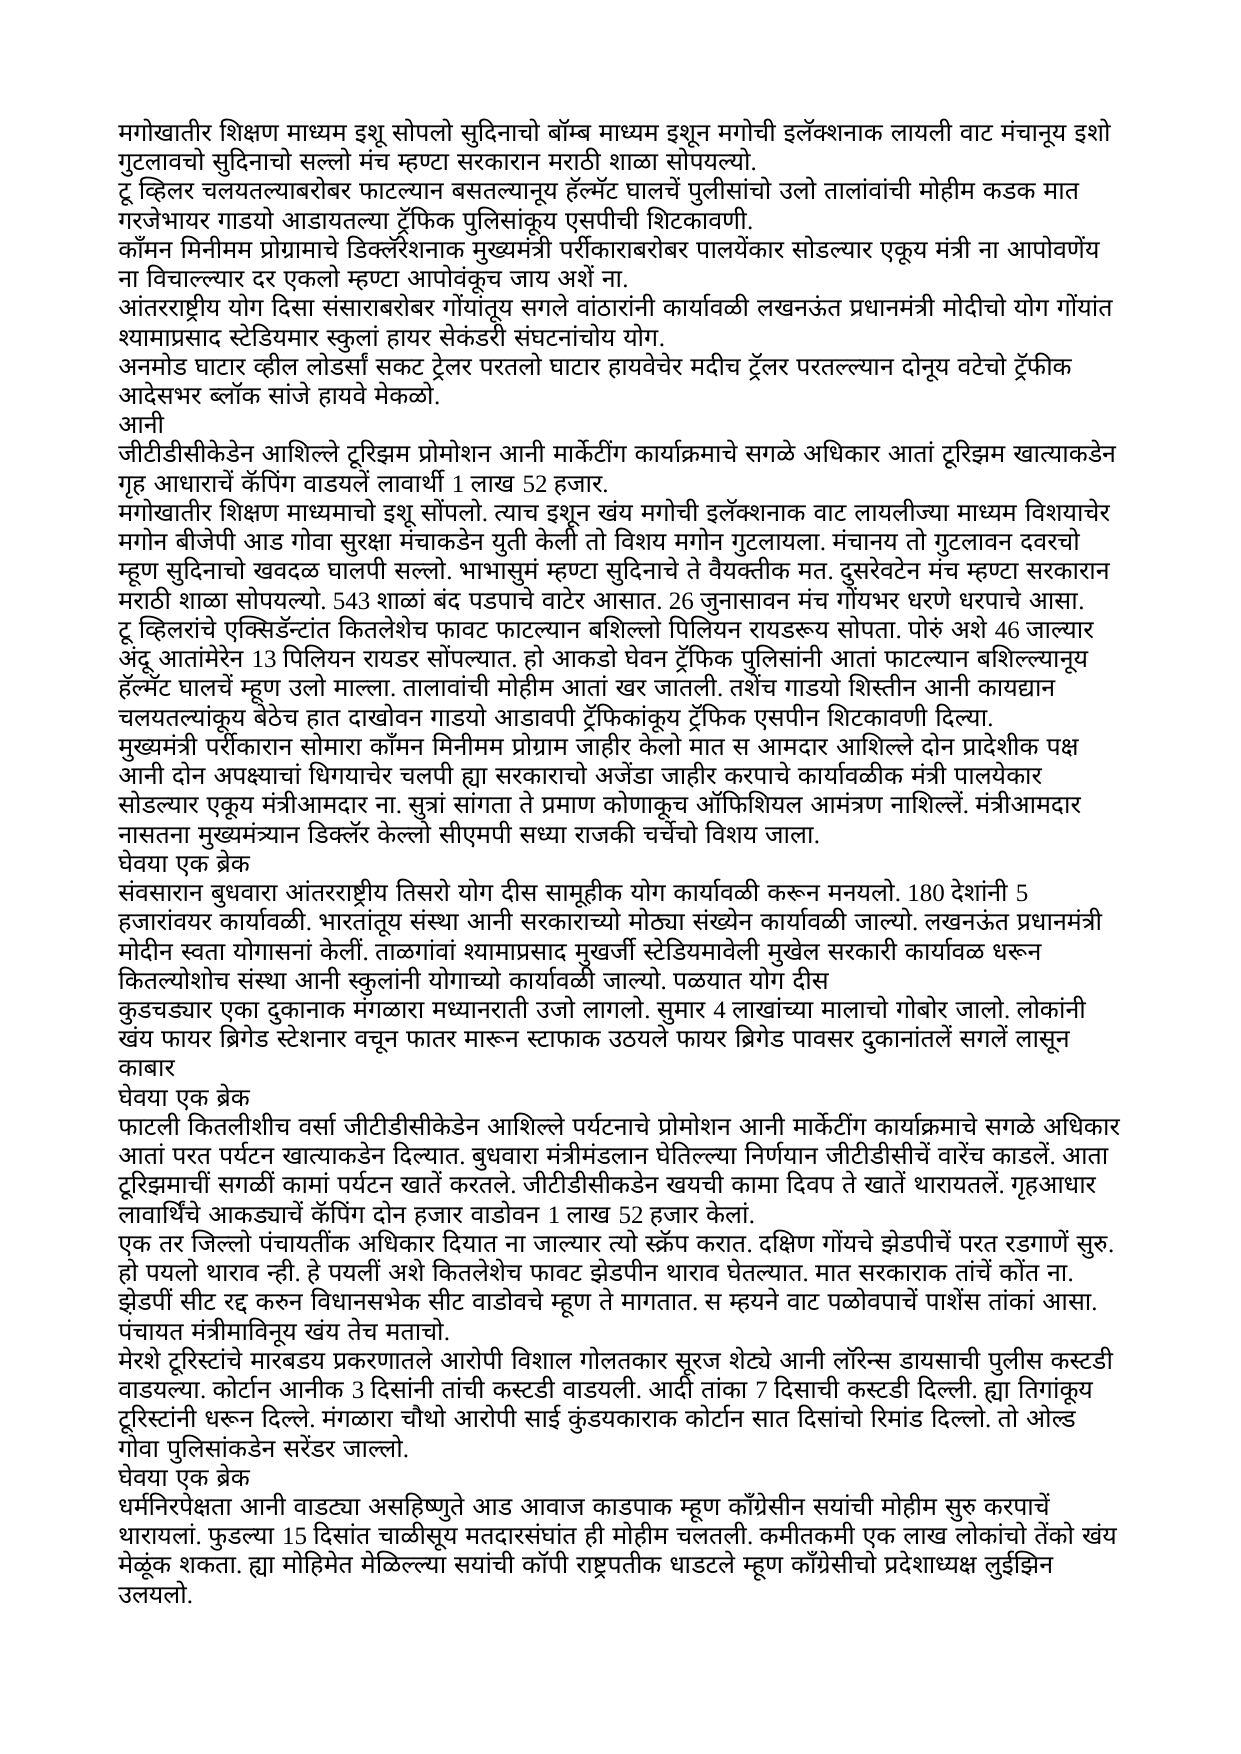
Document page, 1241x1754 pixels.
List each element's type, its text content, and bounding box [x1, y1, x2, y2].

text मगोखातीर शिक्षण माध्यमाचो इशू सोंपलो. त्याच इशून खंय मगोची इलॅक्शनाक वाट लायलीज्या माध्यम विशयाचेर मगोन बीजेपी आड गोवा सुरक्षा मंचाकडेन युती केली तो विशय मगोन गुटलायला. मंचानय तो गुटलावन दवरचो म्हूण सुदिनाचो खवदळ घालपी सल्लो. भाभासुमं म्हण्टा सुदिनाचे ते वैयक्तीक मत. दुसरेवटेन मंच म्हण्टा सरकारान मराठी शाळा सोपयल्यो. 543 शाळां बंद पडपाचे वाटेर आसात. 26 जुनासावन मंच गोंयभर धरणे धरपाचे आसा. [118, 498, 1122, 615]
text एक तर जिल्लो पंचायतींक अधिकार दियात ना जाल्यार त्यो स्क्रॅप करात. दक्षिण गोंयचे झेडपीचें परत रडगाणें सुरु. हो पयलो थाराव न्ही. हे पयलीं अशे कितलेशेच फावट झेडपीन थाराव घेतल्यात. मात सरकाराक तांचें कोंत ना. झे़डपीं सीट रद्द करुन विधानसभेक सीट वाडोवचे म्हूण ते मागतात. स म्हयने वाट पळोवपाचें पाशेंस तांकां आसा. पंचायत मंत्रीमाविनूय खंय तेच मताचो. [118, 1229, 1122, 1346]
text घेवया एक ब्रेक [118, 1083, 1122, 1112]
text मगोखातीर शिक्षण माध्यम इशू सोपलो सुदिनाचो बॉम्ब माध्यम इशून मगोची इलॅक्शनाक लायली वाट मंचानूय इशो गुटलावचो सुदिनाचो सल्लो मंच म्हण्टा सरकारान मराठी शाळा सोपयल्यो. [118, 118, 1122, 177]
text मुख्यमंत्री पर्रीकारान सोमारा काँमन मिनीमम प्रोग्राम जाहीर केलो मात स आमदार आशिल्ले दोन प्रादेशीक पक्ष आनी दोन अपक्ष्याचां धिगयाचेर चलपी ह्या सरकाराचो अजेंडा जाहीर करपाचे कार्यावळीक मंत्री पालयेकार सोडल्यार एकूय मंत्रीआमदार ना. सुत्रां सांगता ते प्रमाण कोणाकूच ऑफिशियल आमंत्रण नाशिल्लें. मंत्रीआमदार नासतना मुख्यमंत्र्यान डिक्लॅर केल्लो सीएमपी सध्या राजकी चर्चेचो विशय जाला. [118, 732, 1122, 849]
text आनी [118, 410, 1122, 439]
text जीटीडीसीकेडेन आशिल्ले टूरिझम प्रोमोशन आनी मार्केटींग कार्याक्रमाचे सगळे अधिकार आतां टूरिझम खात्याकडेन गृह आधाराचें कॅपिंग वाडयलें लावार्थी 1 लाख 52 हजार. [118, 439, 1122, 498]
text घेवया एक ब्रेक [118, 849, 1122, 878]
text टू व्हिलरांचे एक्सिडॅन्टांत कितलेशेच फावट फाटल्यान बशिल्लो पिलियन रायडरूय सोपता. पोरुं अशे 46 जाल्यार अंदू आतांमेरेन 13 पिलियन रायडर सोंपल्यात. हो आकडो घेवन ट्रॅफिक पुलिसांनी आतां फाटल्यान बशिल्ल्यानूय हॅल्मॅट घालचें म्हूण उलो माल्ला. तालावांची मोहीम आतां खर जातली. तशेंच गाडयो शिस्तीन आनी कायद्यान चलयतल्यांकूय बेठेच हात दाखोवन गाडयो आडावपी ट्रॅफिकांकूय ट्रॅफिक एसपीन शिटकावणी दिल्या. [118, 615, 1122, 732]
text धर्मनिरपेक्षता आनी वाडट्या असहिष्णुते आड आवाज काडपाक म्हूण कॉंग्रेसीन सयांची मोहीम सुरु करपाचें थारायलां. फुडल्या 15 दिसांत चाळीसूय मतदारसंघांत ही मोहीम चलतली. कमीतकमी एक लाख लोकांचो तेंको खंय मेळूंक शकता. ह्या मोहिमेत मेळिल्ल्या सयांची कॉपी राष्ट्रपतीक धाडटले म्हूण कॉंग्रेसीचो प्रदेशाध्यक्ष लुईझिन उलयलो. [118, 1492, 1122, 1609]
text आंतरराष्ट्रीय योग दिसा संसाराबरोबर गोंयांतूय सगले वांठारांनी कार्यावळी लखनऊंत प्रधानमंत्री मोदीचो योग गोंयांत श्यामाप्रसाद स्टेडियमार स्कुलां हायर सेकंडरी संघटनांचोय योग. [118, 293, 1122, 352]
text घेवया एक ब्रेक [118, 1463, 1122, 1492]
text मेरशे टूरिस्टांचे मारबडय प्रकरणातले आरोपी विशाल गोलतकार सूरज शेट्ये आनी लॉरेन्स डायसाची पुलीस कस्टडी वाडयल्या. कोर्टान आनीक 3 दिसांनी तांची कस्टडी वाडयली. आदी तांका 7 दिसाची कस्टडी दिल्ली. ह्या तिगांकूय टूरिस्टांनी धरून दिल्ले. मंगळारा चौथो आरोपी साई कुंडयकाराक कोर्टान सात दिसांचो रिमांड दिल्लो. तो ओल्ड गोवा पुलिसांकडेन सरेंडर जाल्लो. [118, 1346, 1122, 1463]
text काँमन मिनीमम प्रोग्रामाचे डिक्लॅरेशनाक मुख्यमंत्री पर्रीकाराबरोबर पालयेंकार सोडल्यार एकूय मंत्री ना आपोवणेंय ना विचाल्ल्यार दर एकलो म्हण्टा आपोवंकूच जाय अशें ना. [118, 235, 1122, 293]
text टू व्हिलर चलयतल्याबरोबर फाटल्यान बसतल्यानूय हॅल्मॅट घालचें पुलीसांचो उलो तालांवांची मोहीम कडक मात गरजेभायर गाडयो आडायतल्या ट्रॅफिक पुलिसांकूय एसपीची शिटकावणी. [118, 177, 1122, 235]
text अनमोड घाटार व्हील लोडर्सां सकट ट्रेलर परतलो घाटार हायवेचेर मदीच ट्रॅलर परतल्ल्यान दोनूय वटेचो ट्रॅफीक आदेसभर ब्लॉक सांजे हायवे मेकळो. [118, 352, 1122, 410]
text फाटली कितलीशीच वर्सा जीटीडीसीकेडेन आशिल्ले पर्यटनाचे प्रोमोशन आनी मार्केटींग कार्याक्रमाचे सगळे अधिकार आतां परत पर्यटन खात्याकडेन दिल्यात. बुधवारा मंत्रीमंडलान घेतिल्ल्या निर्णयान जीटीडीसीचें वारेंच काडलें. आता टूरिझमाचीं सगळीं कामां पर्यटन खातें करतले. जीटीडीसीकडेन खयची कामा दिवप ते खातें थारायतलें. गृहआधार लावार्थिंचे आकड्याचें कॅपिंग दोन हजार वाडोवन 1 लाख 52 हजार केलां. [118, 1112, 1122, 1229]
text कुडचड्यार एका दुकानाक मंगळारा मध्यानराती उजो लागलो. सुमार 4 लाखांच्या मालाचो गोबोर जालो. लोकांनी खंय फायर ब्रिगेड स्टेशनार वचून फातर मारून स्टाफाक उठयले फायर ब्रिगेड पावसर दुकानांतलें सगलें लासून काबार [118, 995, 1122, 1083]
text संवसारान बुधवारा आंतरराष्ट्रीय तिसरो योग दीस सामूहीक योग कार्यावळी करून मनयलो. 180 देशांनी 5 हजारांवयर कार्यावळी. भारतांतूय संस्था आनी सरकाराच्यो मोठ्या संख्येन कार्यावळी जाल्यो. लखनऊंत प्रधानमंत्री मोदीन स्वता योगासनां केलीं. ताळगांवां श्यामाप्रसाद मुखर्जी स्टेडियमावेली मुखेल सरकारी कार्यावळ धरून कितल्योशोच संस्था आनी स्कुलांनी योगाच्यो कार्यावळी जाल्यो. पळयात योग दीस [118, 878, 1122, 995]
